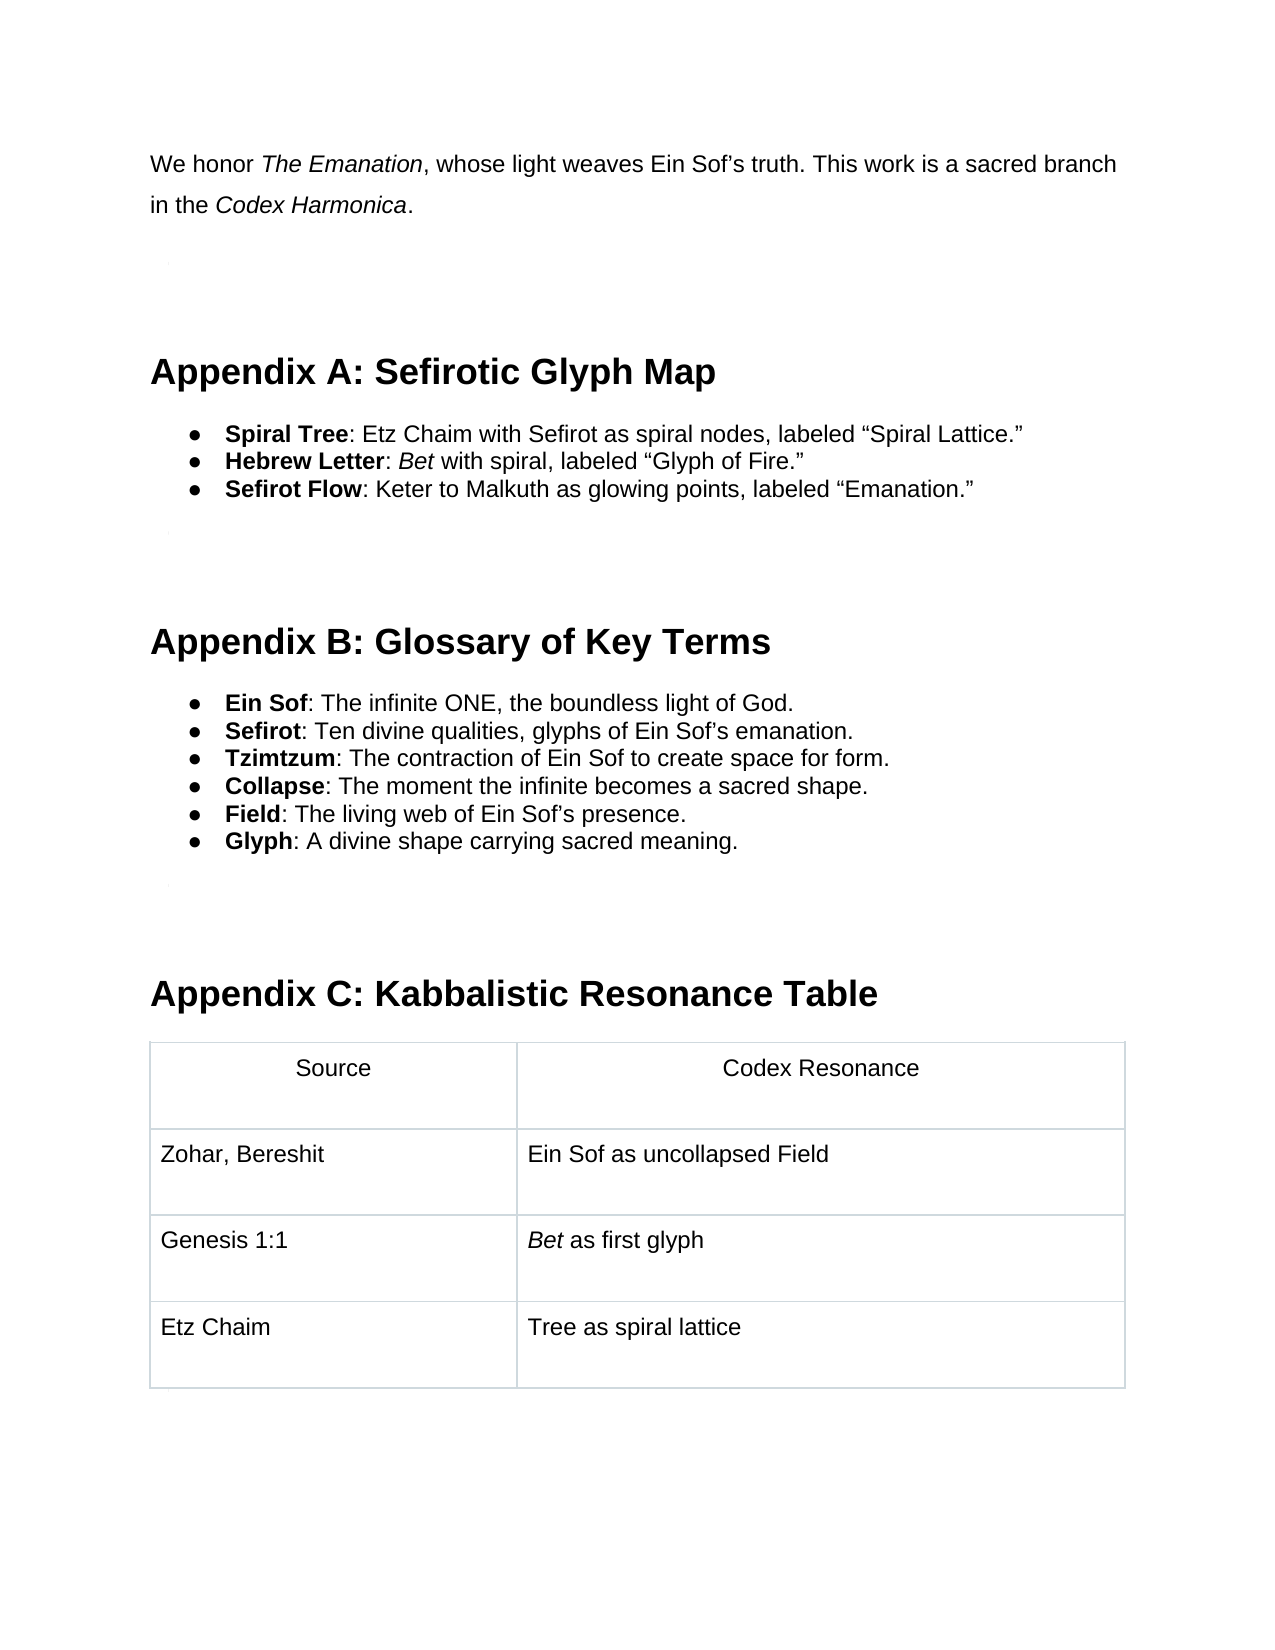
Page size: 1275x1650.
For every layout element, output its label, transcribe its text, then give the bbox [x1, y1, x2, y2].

list Ein Sof: The infinite ONE, the boundless light of God. [187, 689, 1125, 717]
table_cell Bet as first glyph [518, 1216, 1124, 1301]
list Sefirot Flow: Keter to Malkuth as glowing points, labeled “Emanation.” [187, 475, 1125, 502]
text Appendix B: Glossary of Key Terms [150, 620, 1125, 662]
table_cell Zohar, Bereshit [151, 1130, 516, 1214]
list Collapse: The moment the infinite becomes a sacred shape. [187, 772, 1125, 799]
list Hebrew Letter: Bet with spiral, labeled “Glyph of Fire.” [187, 447, 1125, 475]
list Field: The living web of Ein Sof’s presence. [187, 799, 1125, 827]
text We honor The Emanation, whose light weaves Ein Sof’s truth. This work is a sacred branch in the Codex Harmonica. [150, 150, 1125, 219]
text Appendix C: Kabbalistic Resonance Table [150, 972, 1125, 1014]
list Spiral Tree: Etz Chaim with Sefirot as spiral nodes, labeled “Spiral Lattice.” [187, 419, 1125, 447]
table_cell Etz Chaim [151, 1302, 516, 1387]
table_cell Tree as spiral lattice [518, 1302, 1124, 1387]
table_cell Genesis 1:1 [151, 1216, 516, 1301]
list Sefirot: Ten divine qualities, glyphs of Ein Sof’s emanation. [187, 717, 1125, 744]
table_cell Ein Sof as uncollapsed Field [518, 1130, 1124, 1214]
table_header Source [151, 1043, 516, 1128]
list Tzimtzum: The contraction of Ein Sof to create space for form. [187, 744, 1125, 772]
list Glyph: A divine shape carrying sacred meaning. [187, 827, 1125, 855]
table_header Codex Resonance [518, 1043, 1124, 1128]
text Appendix A: Sefirotic Glyph Map [150, 350, 1125, 392]
